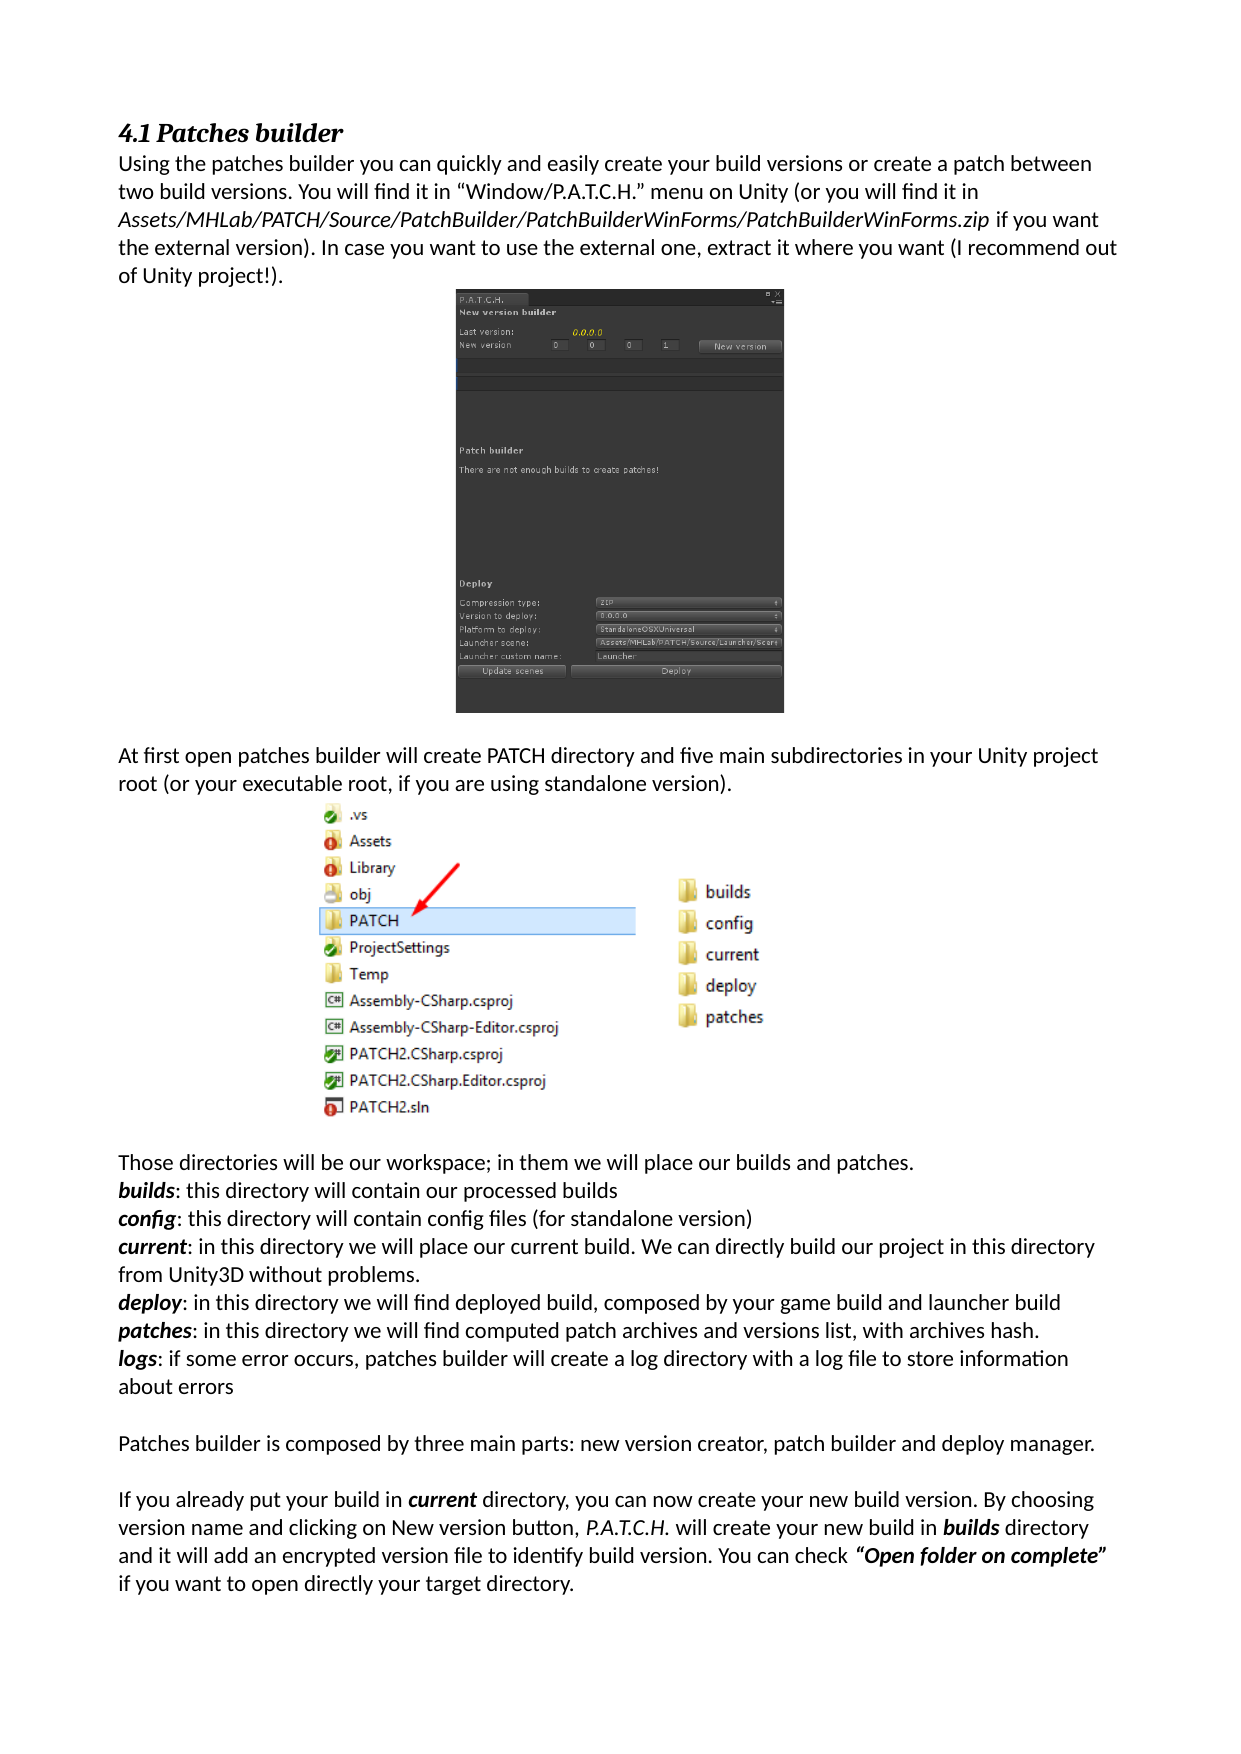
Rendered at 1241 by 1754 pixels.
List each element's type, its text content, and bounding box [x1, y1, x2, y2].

text Using the patches builder you can quickly and easily create your build versions or create a patch between two build versions. You will find it in “Window/P.A.T.C.H.” menu on Unity (or you will find it in Assets/MHLab/PATCH/Source/PatchBuilder/PatchBuilderWinForms/PatchBuilderWinForms.zip if you want the external version). In case you want to use the external one, extract it where you want (I recommend out of Unity project!). [118, 149, 1122, 289]
text builds: this directory will contain our processed builds [118, 1176, 1122, 1204]
picture [662, 870, 800, 1035]
text If you already put your build in current directory, you can now create your new build version. By choosing version name and clicking on New version button, P.A.T.C.H. will create your new build in builds directory and it will add an encrypted version file to identify build version. You can check “Open folder on complete” if you want to open directly your target directory. [118, 1485, 1122, 1597]
text patches: in this directory we will find computed patch archives and versions list, with archives hash. [118, 1316, 1122, 1344]
text logs: if some error occurs, patches builder will create a log directory with a log file to store information about errors [118, 1344, 1122, 1400]
picture [455, 289, 785, 713]
text At first open patches builder will create PATCH directory and five main subdirectories in your Unity project root (or your executable root, if you are using standalone version). [118, 742, 1122, 798]
text current: in this directory we will place our current build. We can directly build our project in this directory from Unity3D without problems. [118, 1232, 1122, 1288]
text 4.1 Patches builder [118, 118, 1122, 149]
text config: this directory will contain config files (for standalone version) [118, 1204, 1122, 1232]
picture [318, 797, 636, 1119]
text Patches builder is composed by three main parts: new version creator, patch builder and deploy manager. [118, 1429, 1122, 1457]
text deploy: in this directory we will find deployed build, composed by your game build and launcher build [118, 1288, 1122, 1316]
text Those directories will be our workspace; in them we will place our builds and patches. [118, 1148, 1122, 1176]
